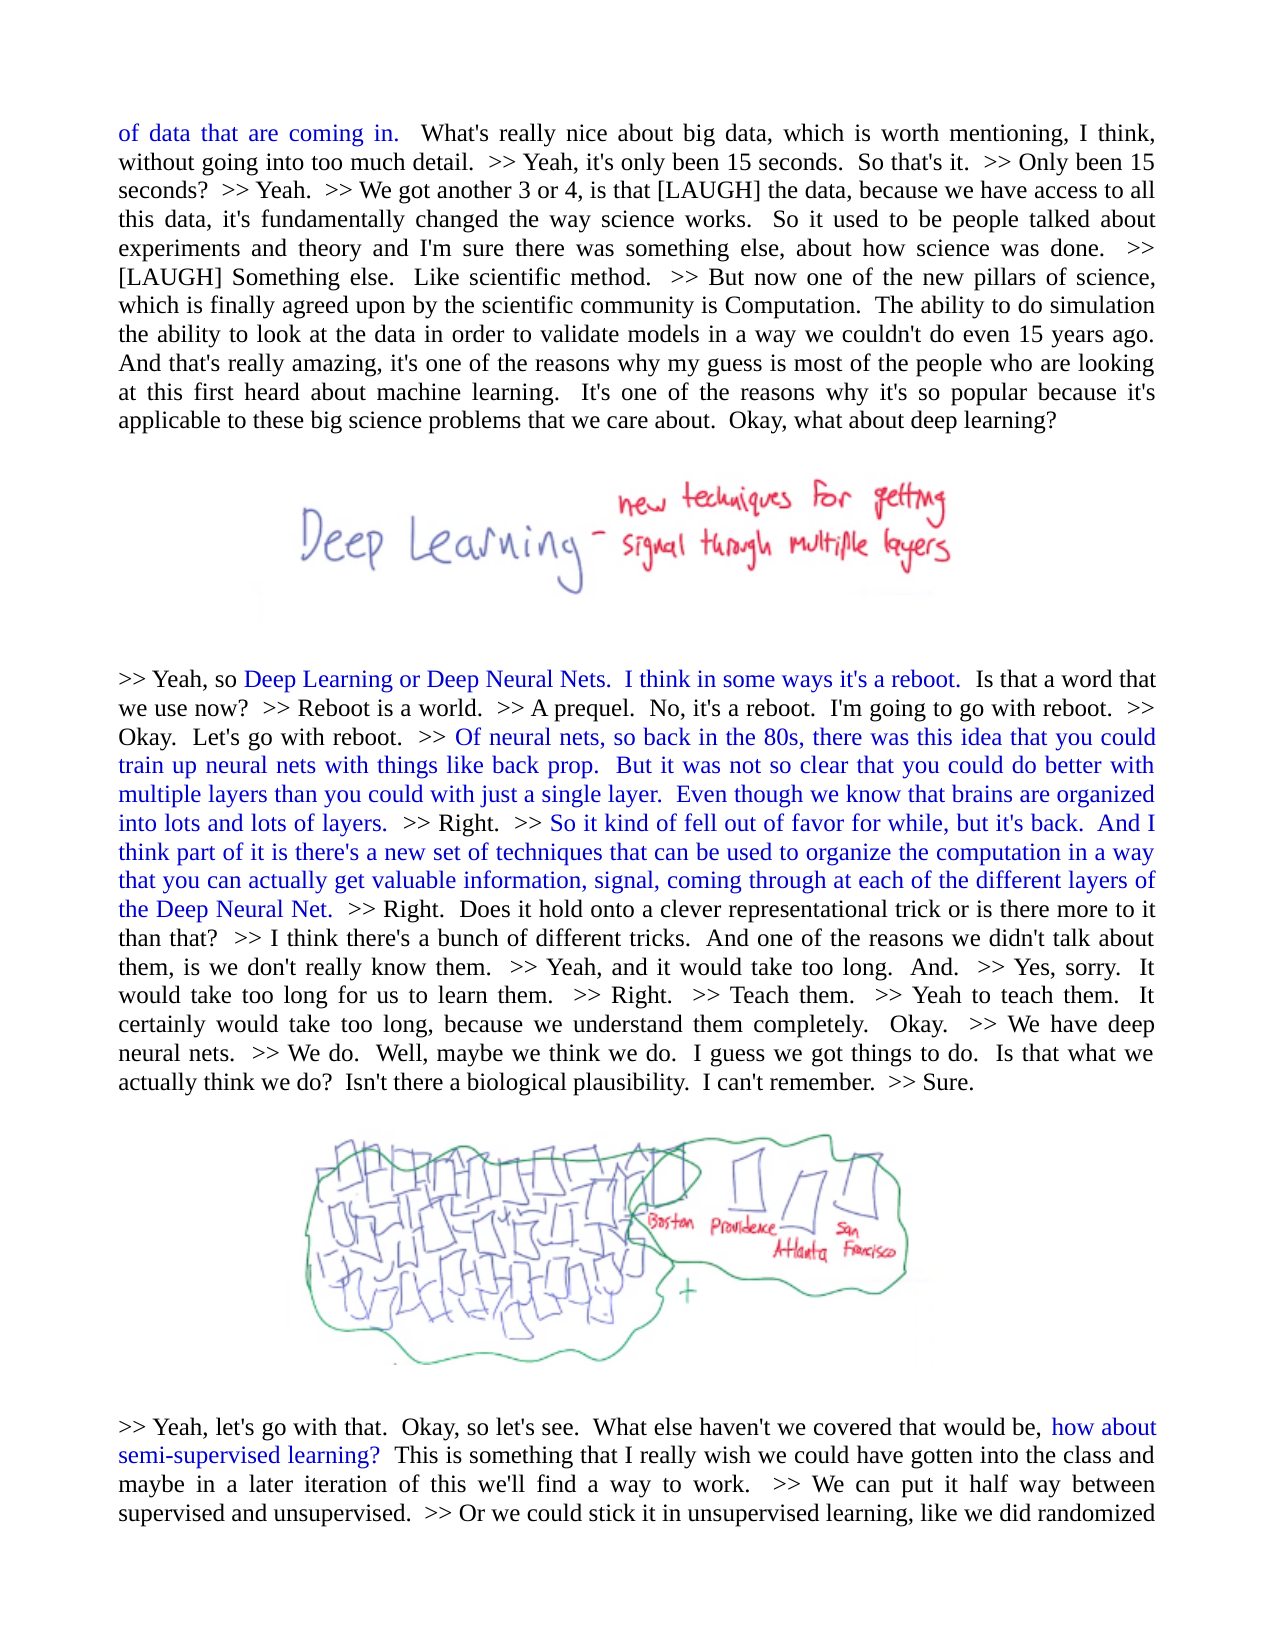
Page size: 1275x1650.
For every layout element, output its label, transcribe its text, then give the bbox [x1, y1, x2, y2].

text >> Yeah, let's go with that. Okay, so let's see. What else haven't we covered that would be, how about semi-supervised learning? This is something that I really wish we could have gotten into the class and maybe in a later iteration of this we'll find a way to work. >> We can put it half way between supervised and unsupervised. >> Or we could stick it in unsupervised learning, like we did randomized [118, 1412, 1157, 1527]
text >> Yeah, so Deep Learning or Deep Neural Nets. I think in some ways it's a reboot. Is that a word that we use now? >> Reboot is a world. >> A prequel. No, it's a reboot. I'm going to go with reboot. >> Okay. Let's go with reboot. >> Of neural nets, so back in the 80s, there was this idea that you could train up neural nets with things like back prop. But it was not so clear that you could do better with multiple layers than you could with just a single layer. Even though we know that brains are organized into lots and lots of layers. >> Right. >> So it kind of fell out of favor for while, but it's back. And I think part of it is there's a new set of techniques that can be used to organize the computation in a way that you can actually get valuable information, signal, coming through at each of the different layers of the Deep Neural Net. >> Right. Does it hold onto a clever representational trick or is there more to it than that? >> I think there's a bunch of different tricks. And one of the reasons we didn't talk about them, is we don't really know them. >> Yeah, and it would take too long. And. >> Yes, sorry. It would take too long for us to learn them. >> Right. >> Teach them. >> Yeah to teach them. It certainly would take too long, because we understand them completely. Okay. >> We have deep neural nets. >> We do. Well, maybe we think we do. I guess we got things to do. Is that what we actually think we do? Isn't there a biological plausibility. I can't remember. >> Sure. [118, 664, 1157, 1096]
picture [286, 1124, 989, 1365]
picture [248, 463, 1027, 623]
text of data that are coming in. What's really nice about big data, which is worth mentioning, I think, without going into too much detail. >> Yeah, it's only been 15 seconds. So that's it. >> Only been 15 seconds? >> Yeah. >> We got another 3 or 4, is that [LAUGH] the data, because we have access to all this data, it's fundamentally changed the way science works. So it used to be people talked about experiments and theory and I'm sure there was something else, about how science was done. >> [LAUGH] Something else. Like scientific method. >> But now one of the new pillars of science, which is finally agreed upon by the scientific community is Computation. The ability to do simulation the ability to look at the data in order to validate models in a way we couldn't do even 15 years ago. And that's really amazing, it's one of the reasons why my guess is most of the people who are looking at this first heard about machine learning. It's one of the reasons why it's so popular because it's applicable to these big science problems that we care about. Okay, what about deep learning? [118, 118, 1157, 434]
